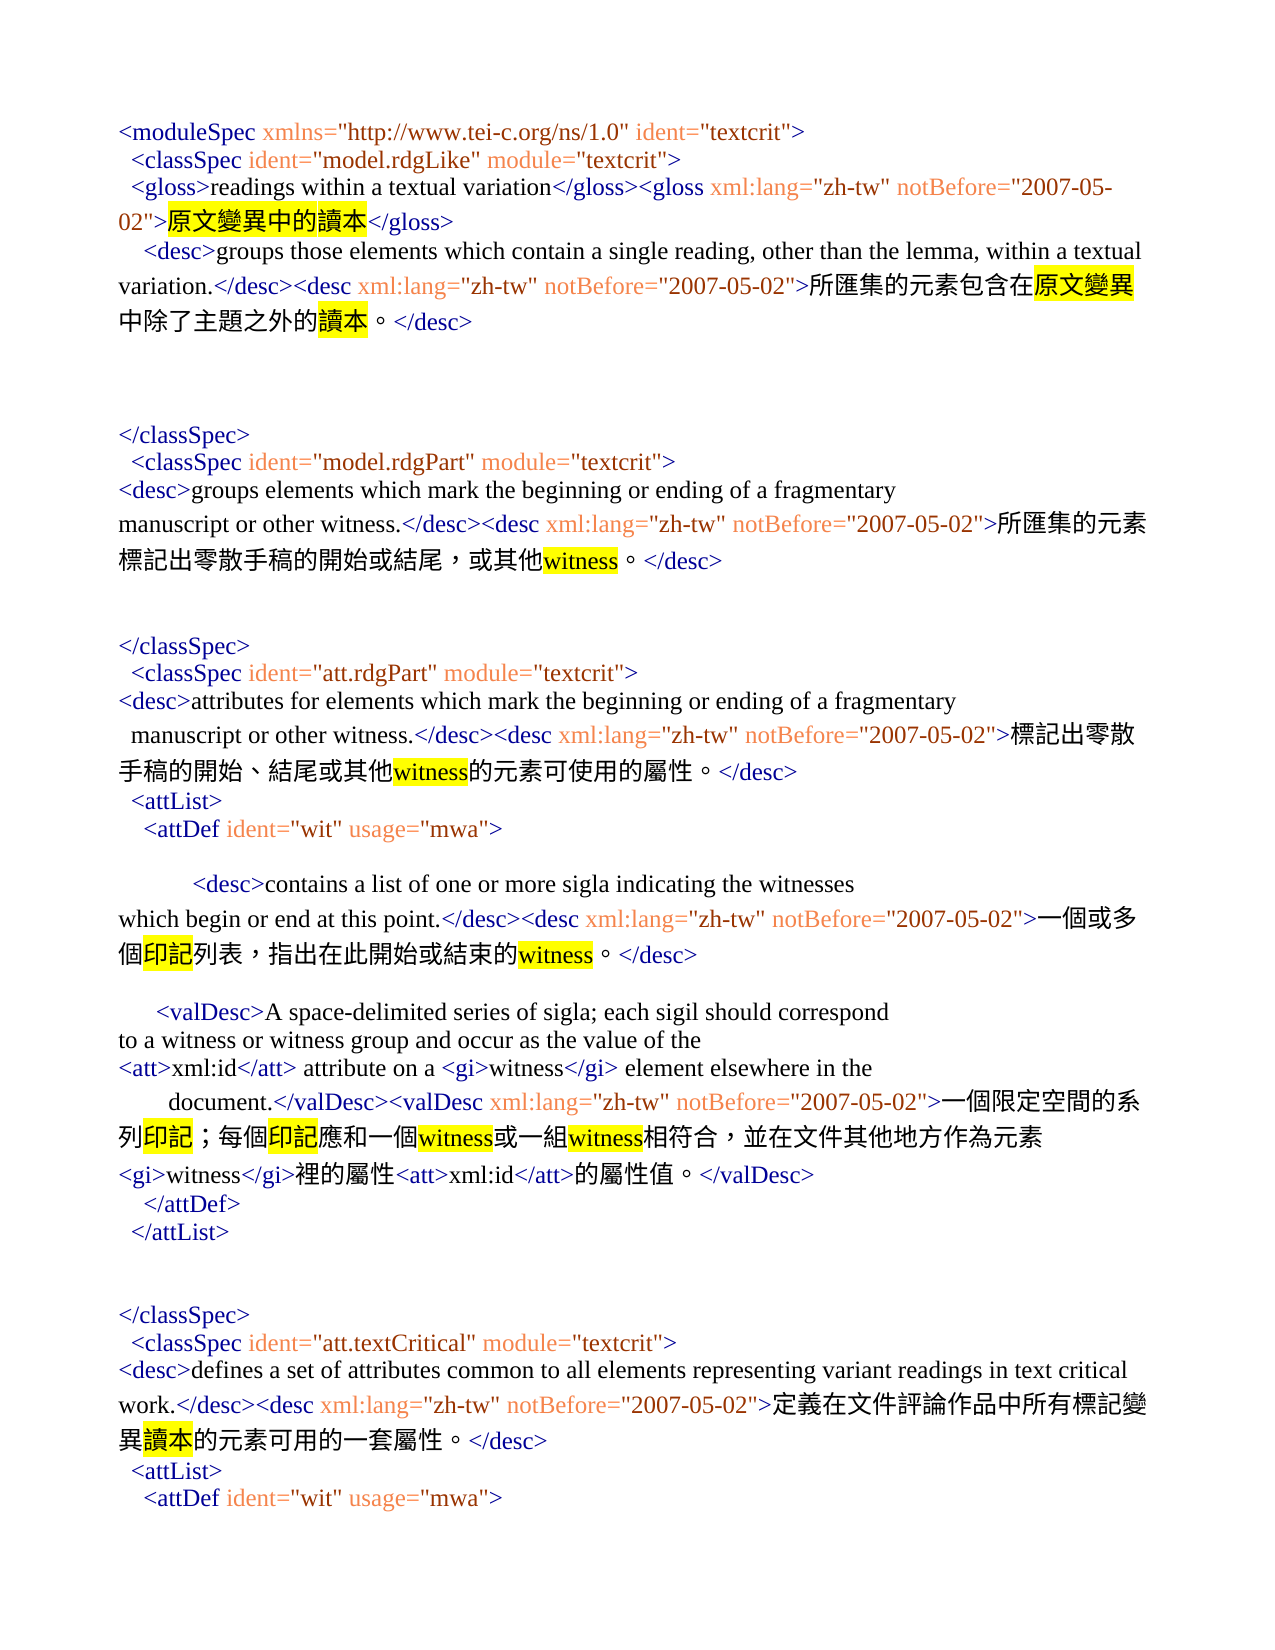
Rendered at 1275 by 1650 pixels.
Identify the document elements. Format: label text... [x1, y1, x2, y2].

text <classSpec ident="att.rdgPart" module="textcrit"> [118, 659, 1157, 687]
text <desc>defines a set of attributes common to all elements representing variant readings in text critical work.</desc><desc xml:lang="zh-tw" notBefore="2007-05-02">定義在文件評論作品中所有標記變異讀本的元素可用的一套屬性。</desc> [118, 1357, 1157, 1457]
text <classSpec ident="model.rdgPart" module="textcrit"> [118, 448, 1157, 476]
text <desc>groups those elements which contain a single reading, other than the lemma, within a textual variation.</desc><desc xml:lang="zh-tw" notBefore="2007-05-02">所匯集的元素包含在原文變異中除了主題之外的讀本。</desc> [118, 237, 1157, 338]
text <attList> [118, 1457, 1157, 1484]
text <moduleSpec xmlns="http://www.tei-c.org/ns/1.0" ident="textcrit"> [118, 118, 1157, 146]
text </attDef> [118, 1190, 1157, 1218]
text </attList> [118, 1218, 1157, 1246]
text </classSpec> [118, 632, 1157, 659]
text </classSpec> [118, 421, 1157, 448]
text <classSpec ident="att.textCritical" module="textcrit"> [118, 1329, 1157, 1357]
text to a witness or witness group and occur as the value of the [118, 1026, 1157, 1054]
text <attList> [118, 787, 1157, 815]
text <desc>groups elements which mark the beginning or ending of a fragmentary [118, 476, 1157, 504]
text <desc>attributes for elements which mark the beginning or ending of a fragmentary [118, 687, 1157, 715]
text <attDef ident="wit" usage="mwa"> [118, 1484, 1157, 1512]
text manuscript or other witness.</desc><desc xml:lang="zh-tw" notBefore="2007-05-02">標記出零散手稿的開始、結尾或其他witness的元素可使用的屬性。</desc> [118, 715, 1157, 787]
text <desc>contains a list of one or more sigla indicating the witnesses [118, 871, 1157, 898]
text <gloss>readings within a textual variation</gloss><gloss xml:lang="zh-tw" notBefore="2007-05-02">原文變異中的讀本</gloss> [118, 173, 1157, 237]
text <attDef ident="wit" usage="mwa"> [118, 815, 1157, 843]
text <classSpec ident="model.rdgLike" module="textcrit"> [118, 146, 1157, 173]
text </classSpec> [118, 1301, 1157, 1329]
text document.</valDesc><valDesc xml:lang="zh-tw" notBefore="2007-05-02">一個限定空間的系列印記；每個印記應和一個witness或一組witness相符合，並在文件其他地方作為元素<gi>witness</gi>裡的屬性<att>xml:id</att>的屬性值。</valDesc> [118, 1082, 1157, 1190]
text manuscript or other witness.</desc><desc xml:lang="zh-tw" notBefore="2007-05-02">所匯集的元素標記出零散手稿的開始或結尾，或其他witness。</desc> [118, 504, 1157, 576]
text <att>xml:id</att> attribute on a <gi>witness</gi> element elsewhere in the [118, 1054, 1157, 1082]
text <valDesc>A space-delimited series of sigla; each sigil should correspond [118, 998, 1157, 1026]
text which begin or end at this point.</desc><desc xml:lang="zh-tw" notBefore="2007-05-02">一個或多個印記列表，指出在此開始或結束的witness。</desc> [118, 898, 1157, 971]
